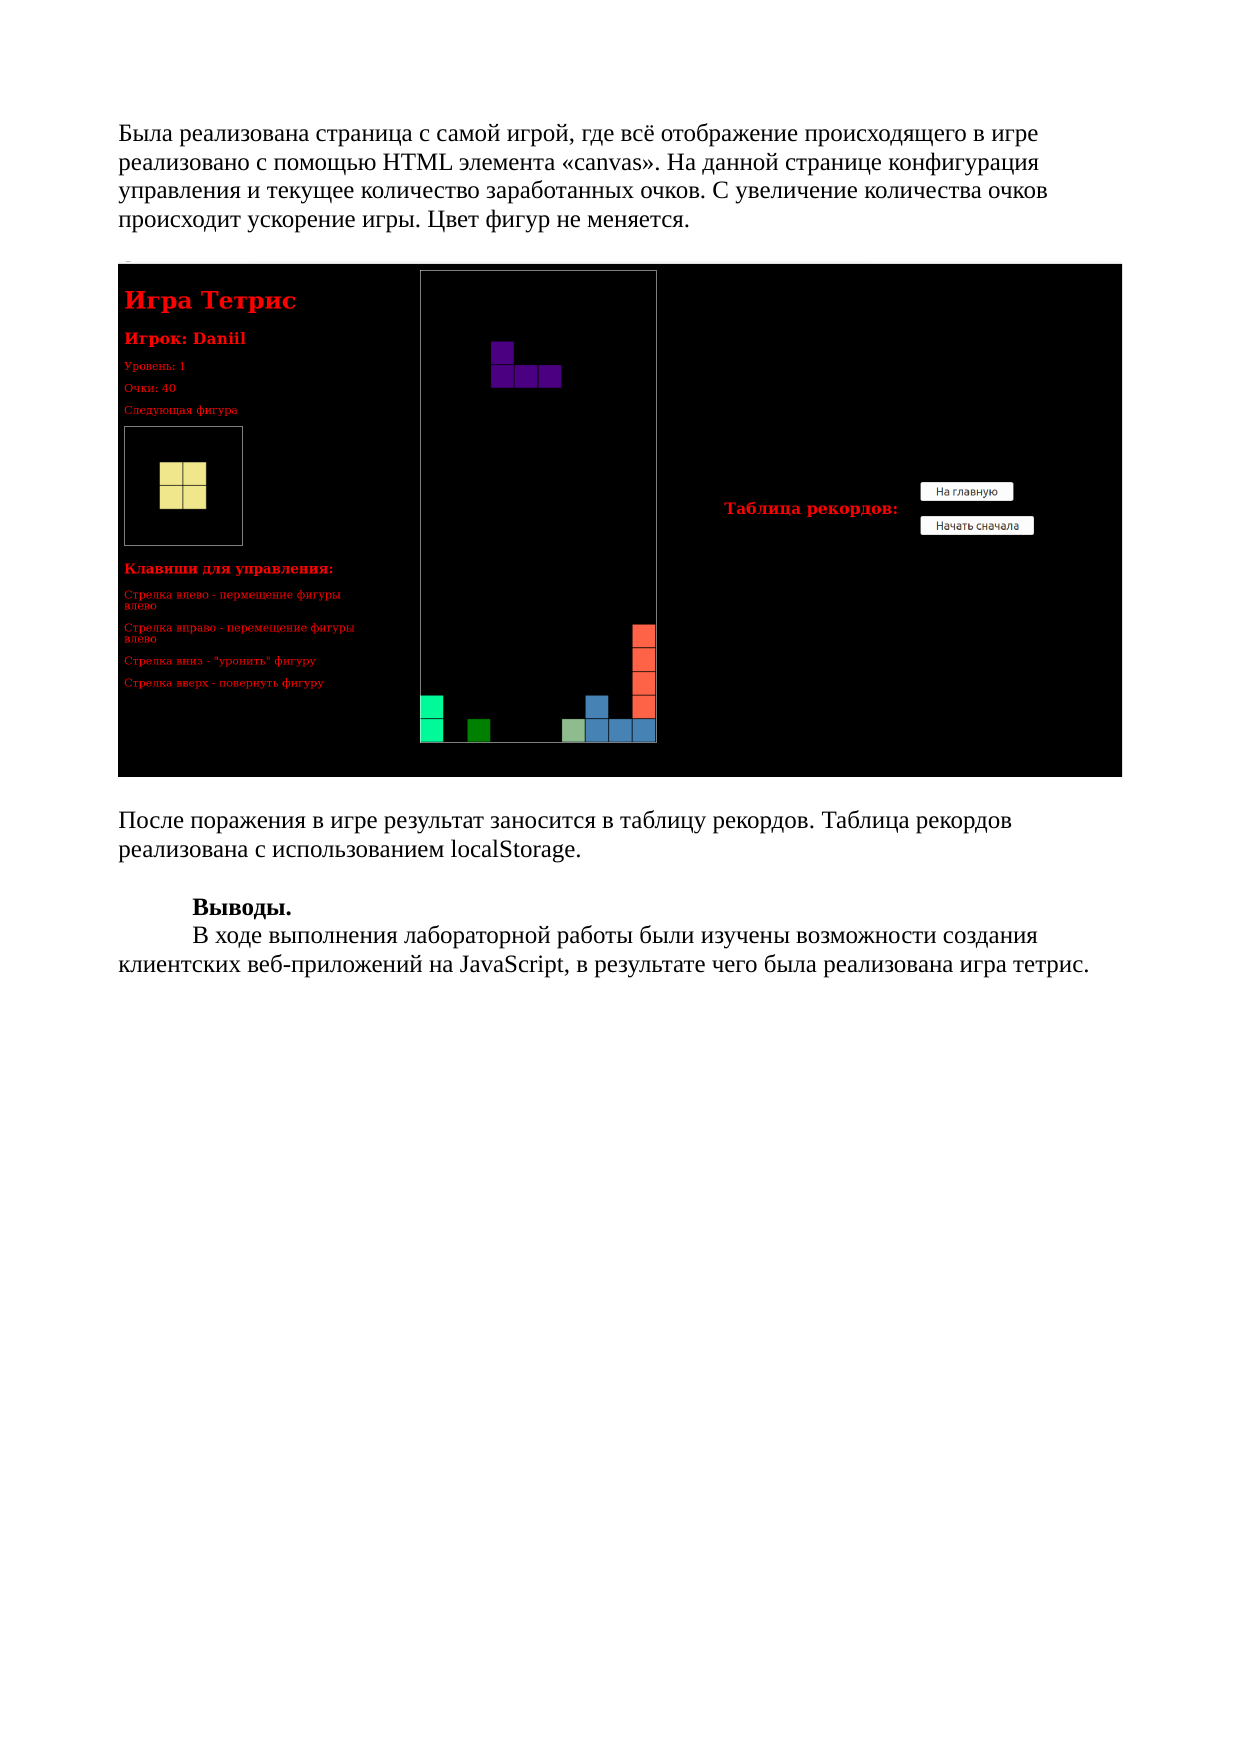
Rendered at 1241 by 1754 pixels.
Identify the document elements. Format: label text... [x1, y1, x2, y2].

picture [118, 261, 1123, 777]
text После поражения в игре результат заносится в таблицу рекордов. Таблица рекордов реализована с использованием localStorage. [118, 805, 1122, 863]
text Выводы. [118, 892, 1122, 920]
text Была реализована страница с самой игрой, где всё отображение происходящего в игре реализовано с помощью HTML элемента «canvas». На данной странице конфигурация управления и текущее количество заработанных очков. С увеличение количества очков происходит ускорение игры. Цвет фигур не меняется. [118, 118, 1122, 233]
text В ходе выполнения лабораторной работы были изучены возможности создания клиентских веб-приложений на JavaScript, в результате чего была реализована игра тетрис. [118, 920, 1122, 978]
